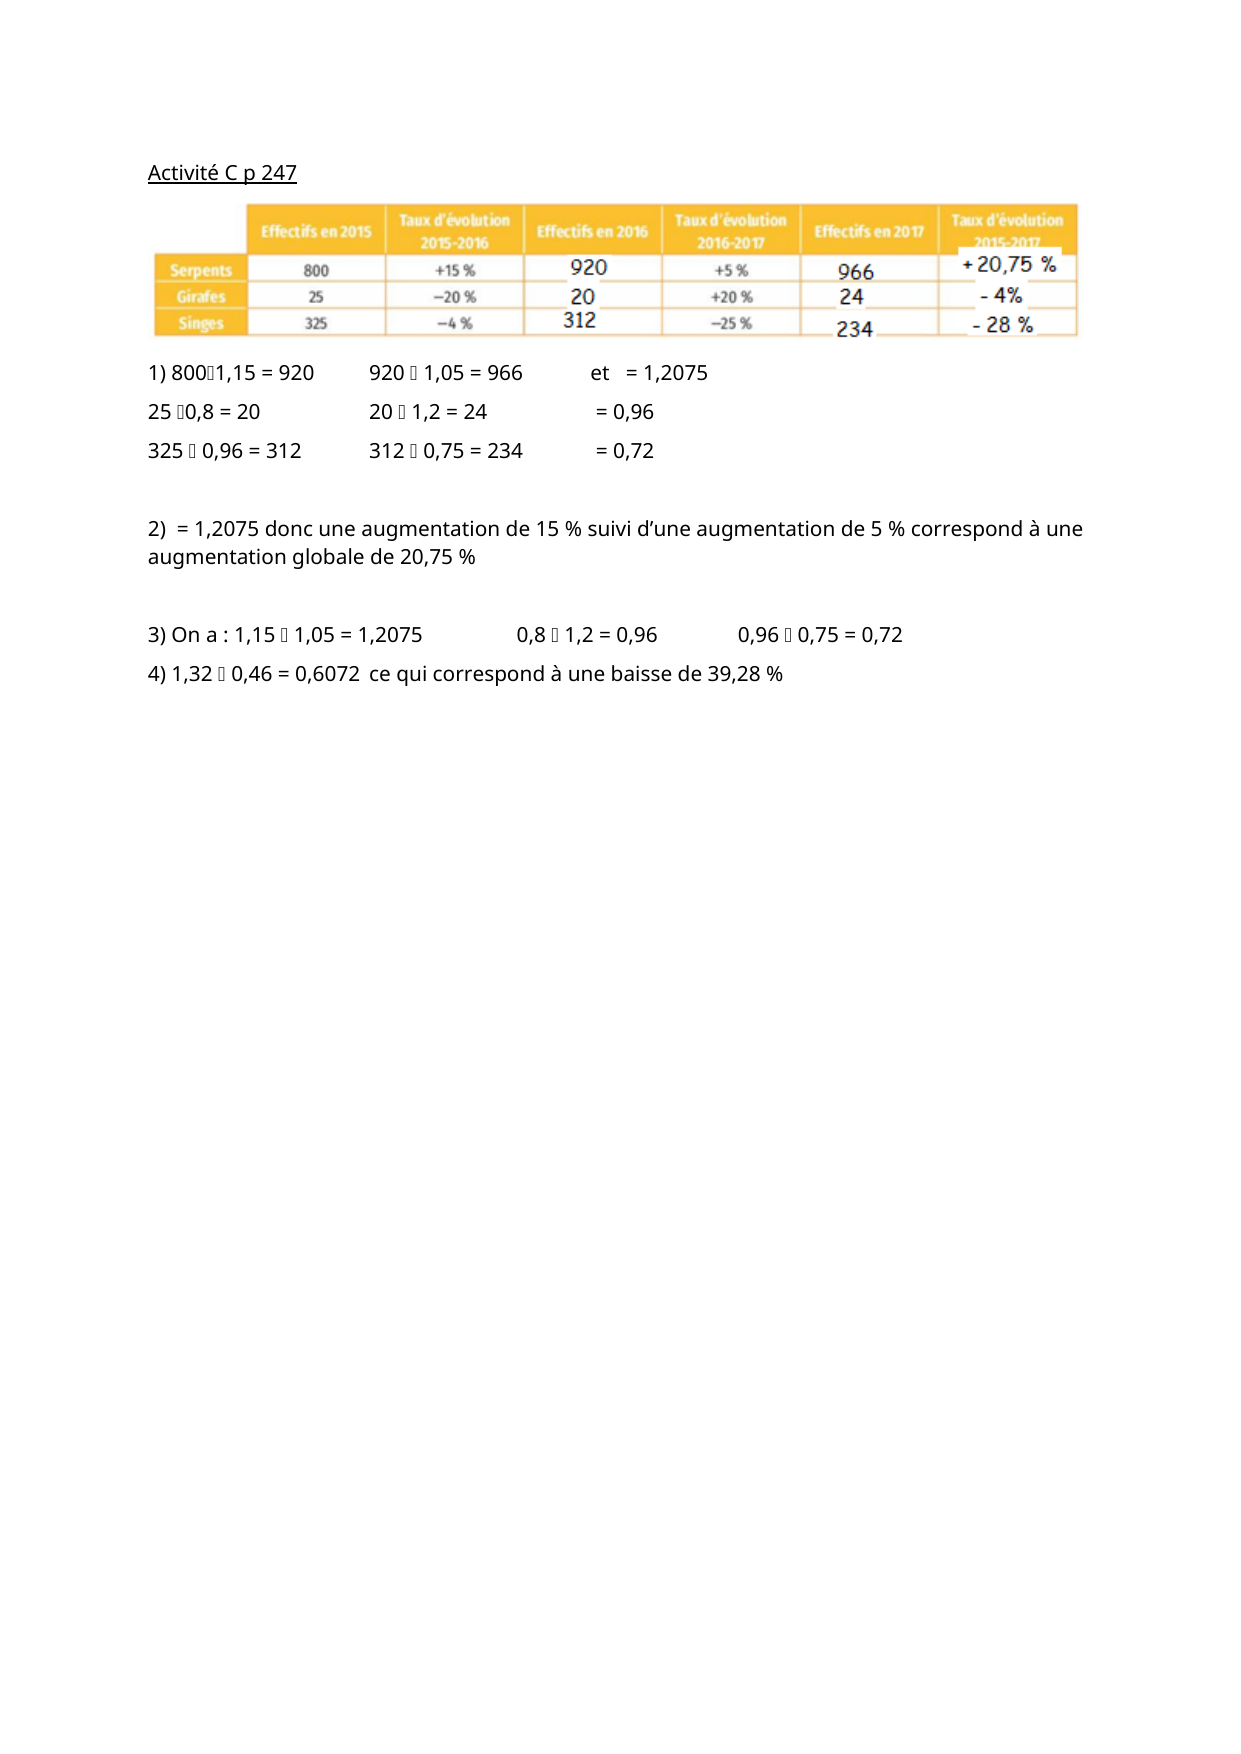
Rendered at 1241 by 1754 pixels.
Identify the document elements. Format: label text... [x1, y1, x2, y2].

picture [147, 197, 1093, 348]
text 3) On a : 1,15  1,05 = 1,2075 0,8  1,2 = 0,96 0,96  0,75 = 0,72 [148, 620, 1094, 648]
text 325  0,96 = 312 312  0,75 = 234 = 0,72 [148, 436, 1094, 465]
text 25 0,8 = 20 20  1,2 = 24 = 0,96 [148, 397, 1094, 426]
text 1) 8001,15 = 920 920  1,05 = 966 et = 1,2075 [148, 358, 1094, 387]
text 4) 1,32  0,46 = 0,6072 ce qui correspond à une baisse de 39,28 % [148, 659, 1094, 687]
text 2) = 1,2075 donc une augmentation de 15 % suivi d’une augmentation de 5 % correspond à une augmentation globale de 20,75 % [148, 514, 1094, 571]
text Activité C p 247 [148, 158, 1094, 186]
